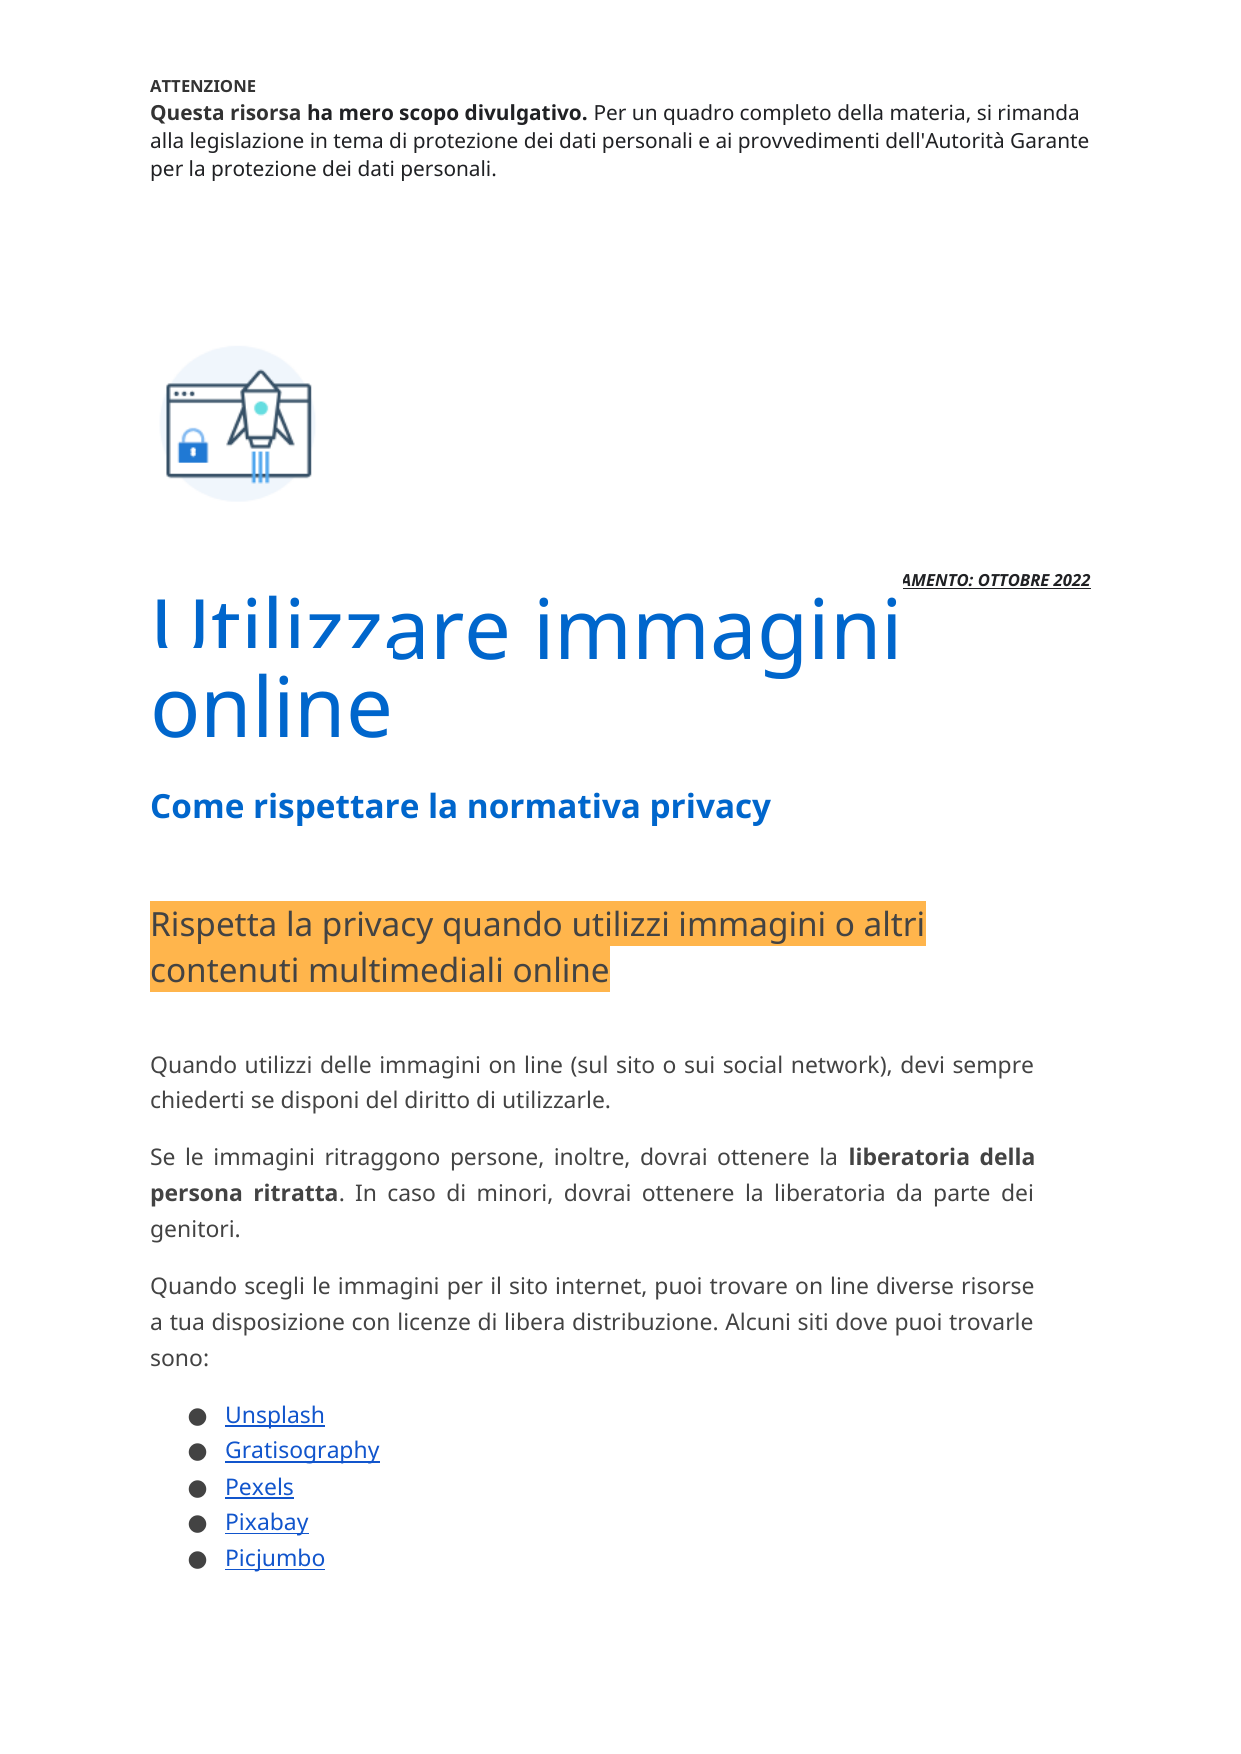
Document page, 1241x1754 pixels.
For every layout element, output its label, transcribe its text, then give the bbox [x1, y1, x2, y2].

list Pixabay [187, 1506, 1035, 1538]
text Quando utilizzi delle immagini on line (sul sito o sui social network), devi sempre chiederti se disponi del diritto di utilizzarle. [150, 1048, 1035, 1116]
text ULTIMO AGGIORNAMENTO: OTTOBRE 2022 [150, 271, 1090, 591]
list Pexels [187, 1470, 1035, 1502]
picture [150, 335, 328, 513]
list Gratisography [187, 1434, 1035, 1466]
title Utilizzare immagini online [150, 591, 1078, 762]
text Quando scegli le immagini per il sito internet, puoi trovare on line diverse risorse a tua disposizione con licenze di libera distribuzione. Alcuni siti dove puoi trovarle sono: [150, 1270, 1035, 1373]
subtitle Rispetta la privacy quando utilizzi immagini o altri contenuti multimediali online [150, 901, 1078, 992]
text Se le immagini ritraggono persone, inoltre, dovrai ottenere la liberatoria della persona ritratta. In caso di minori, dovrai ottenere la liberatoria da parte dei genitori. [150, 1141, 1035, 1244]
list Picjumbo [187, 1542, 1035, 1573]
subtitle Come rispettare la normativa privacy [150, 783, 919, 828]
list Unsplash [187, 1398, 1035, 1430]
